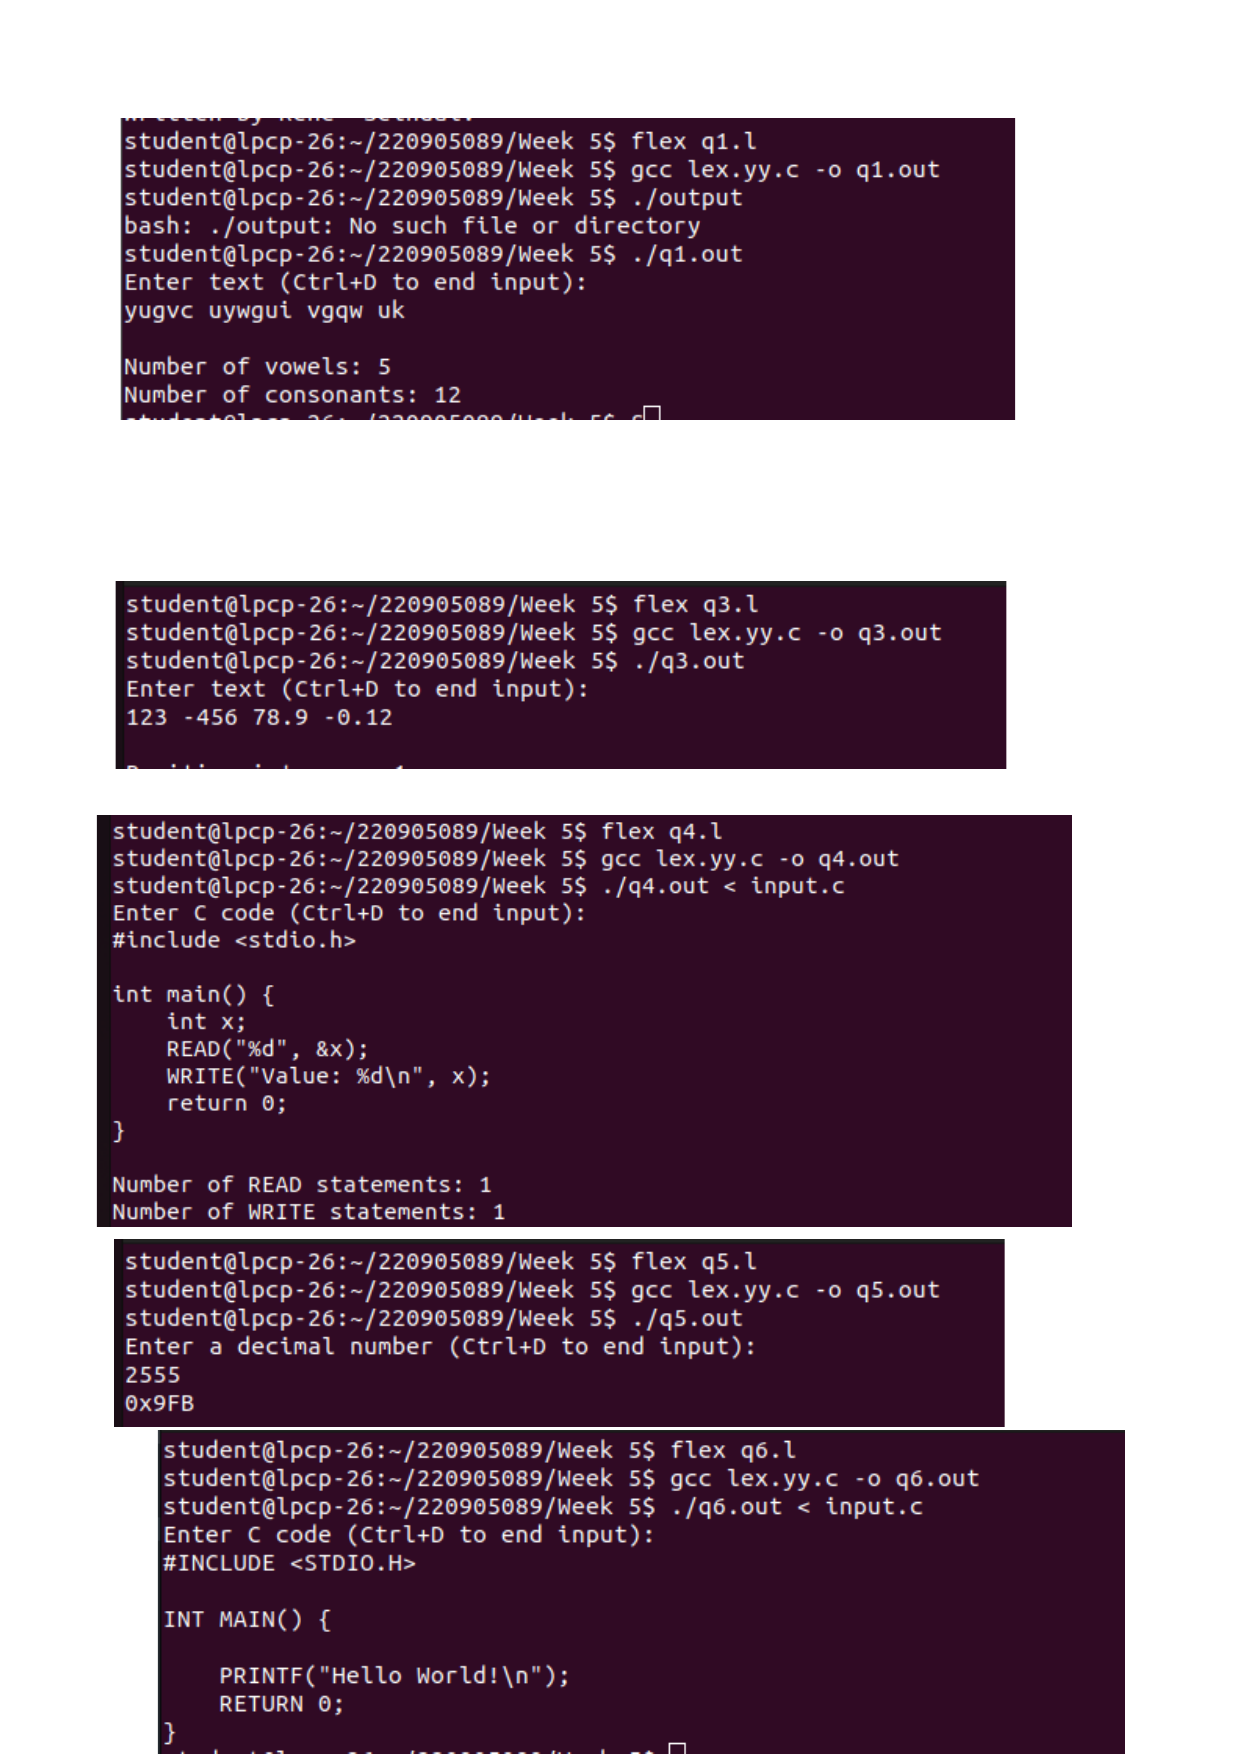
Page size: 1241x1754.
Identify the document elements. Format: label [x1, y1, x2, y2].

picture [157, 1430, 1125, 1754]
picture [115, 581, 1007, 769]
picture [114, 1239, 1005, 1427]
picture [118, 118, 1015, 420]
picture [96, 815, 1072, 1227]
